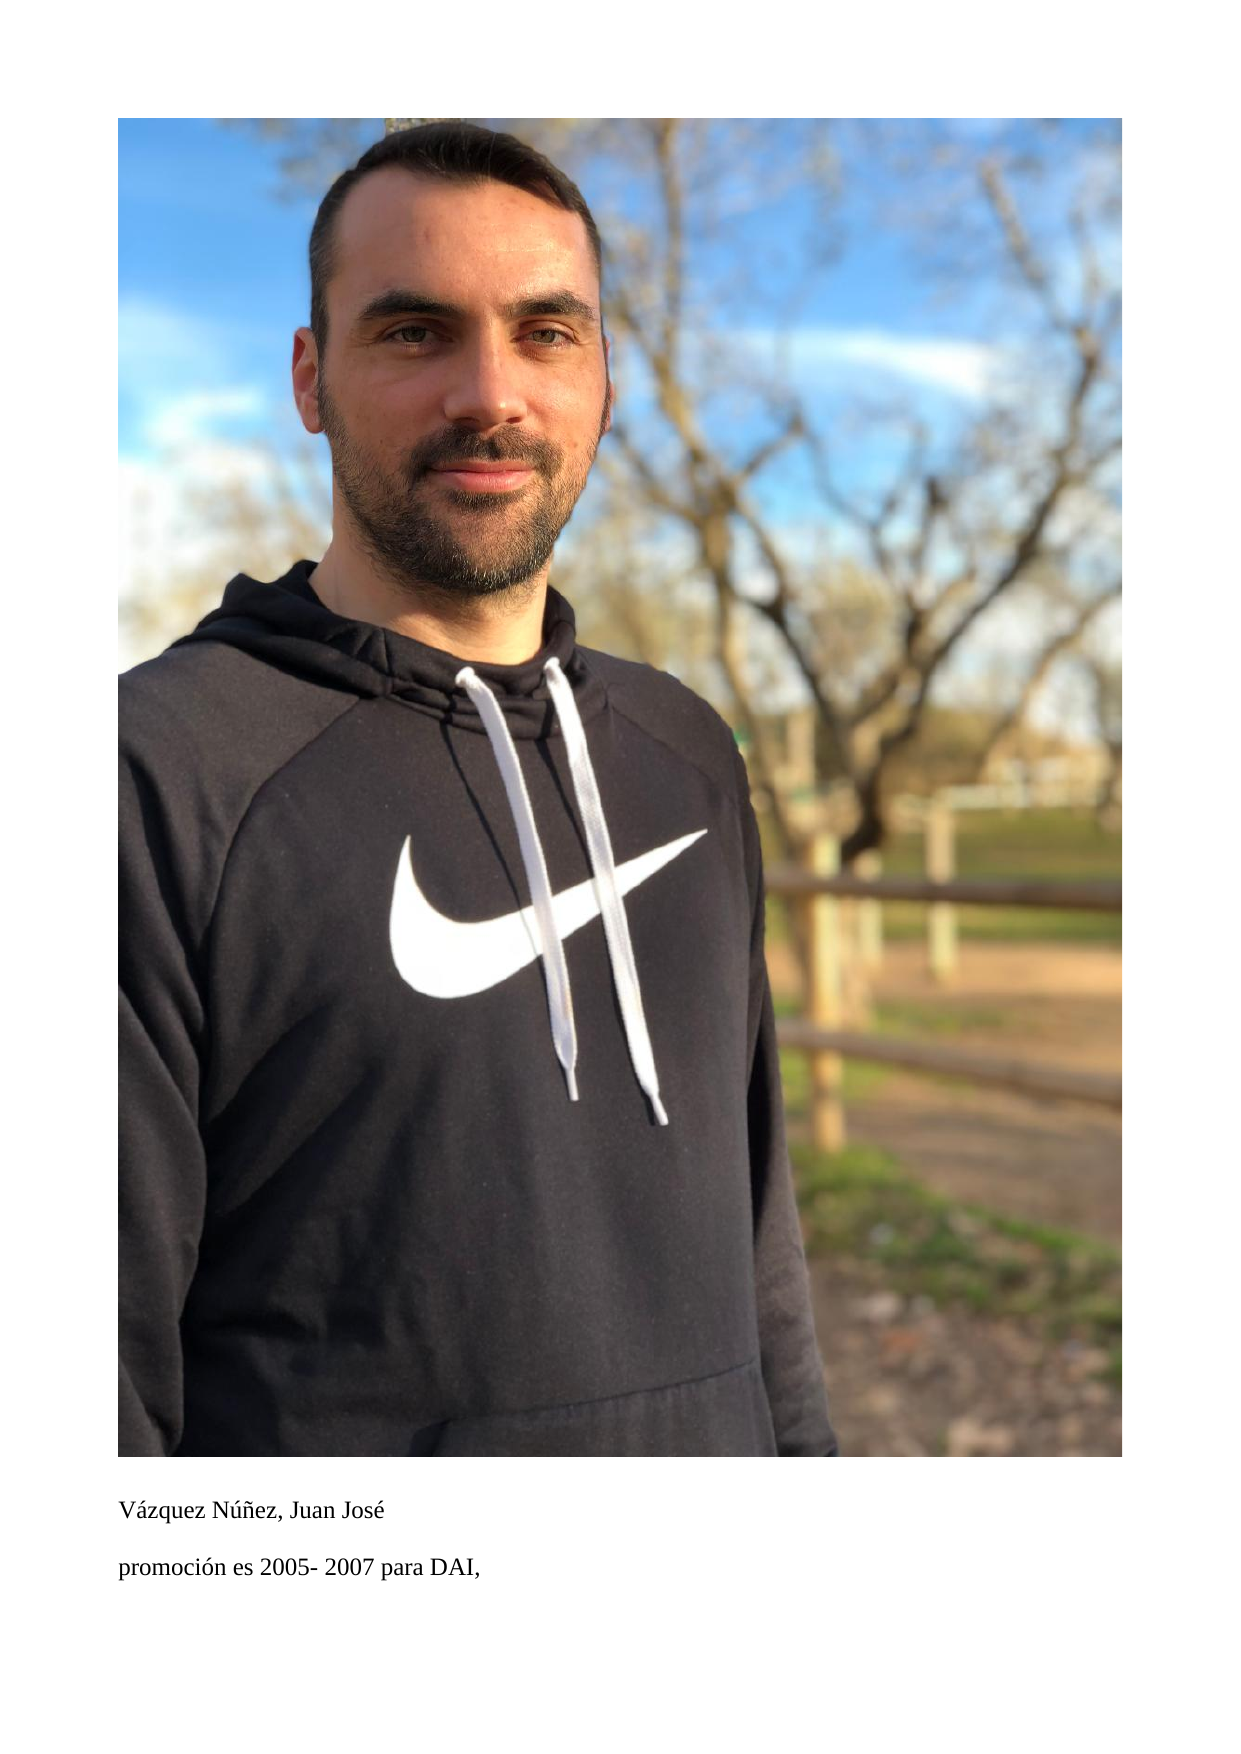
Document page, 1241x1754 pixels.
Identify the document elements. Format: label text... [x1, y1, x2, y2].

text Vázquez Núñez, Juan José [118, 1495, 1122, 1524]
text promoción es 2005- 2007 para DAI, [118, 1552, 1122, 1581]
picture [118, 118, 1123, 1457]
